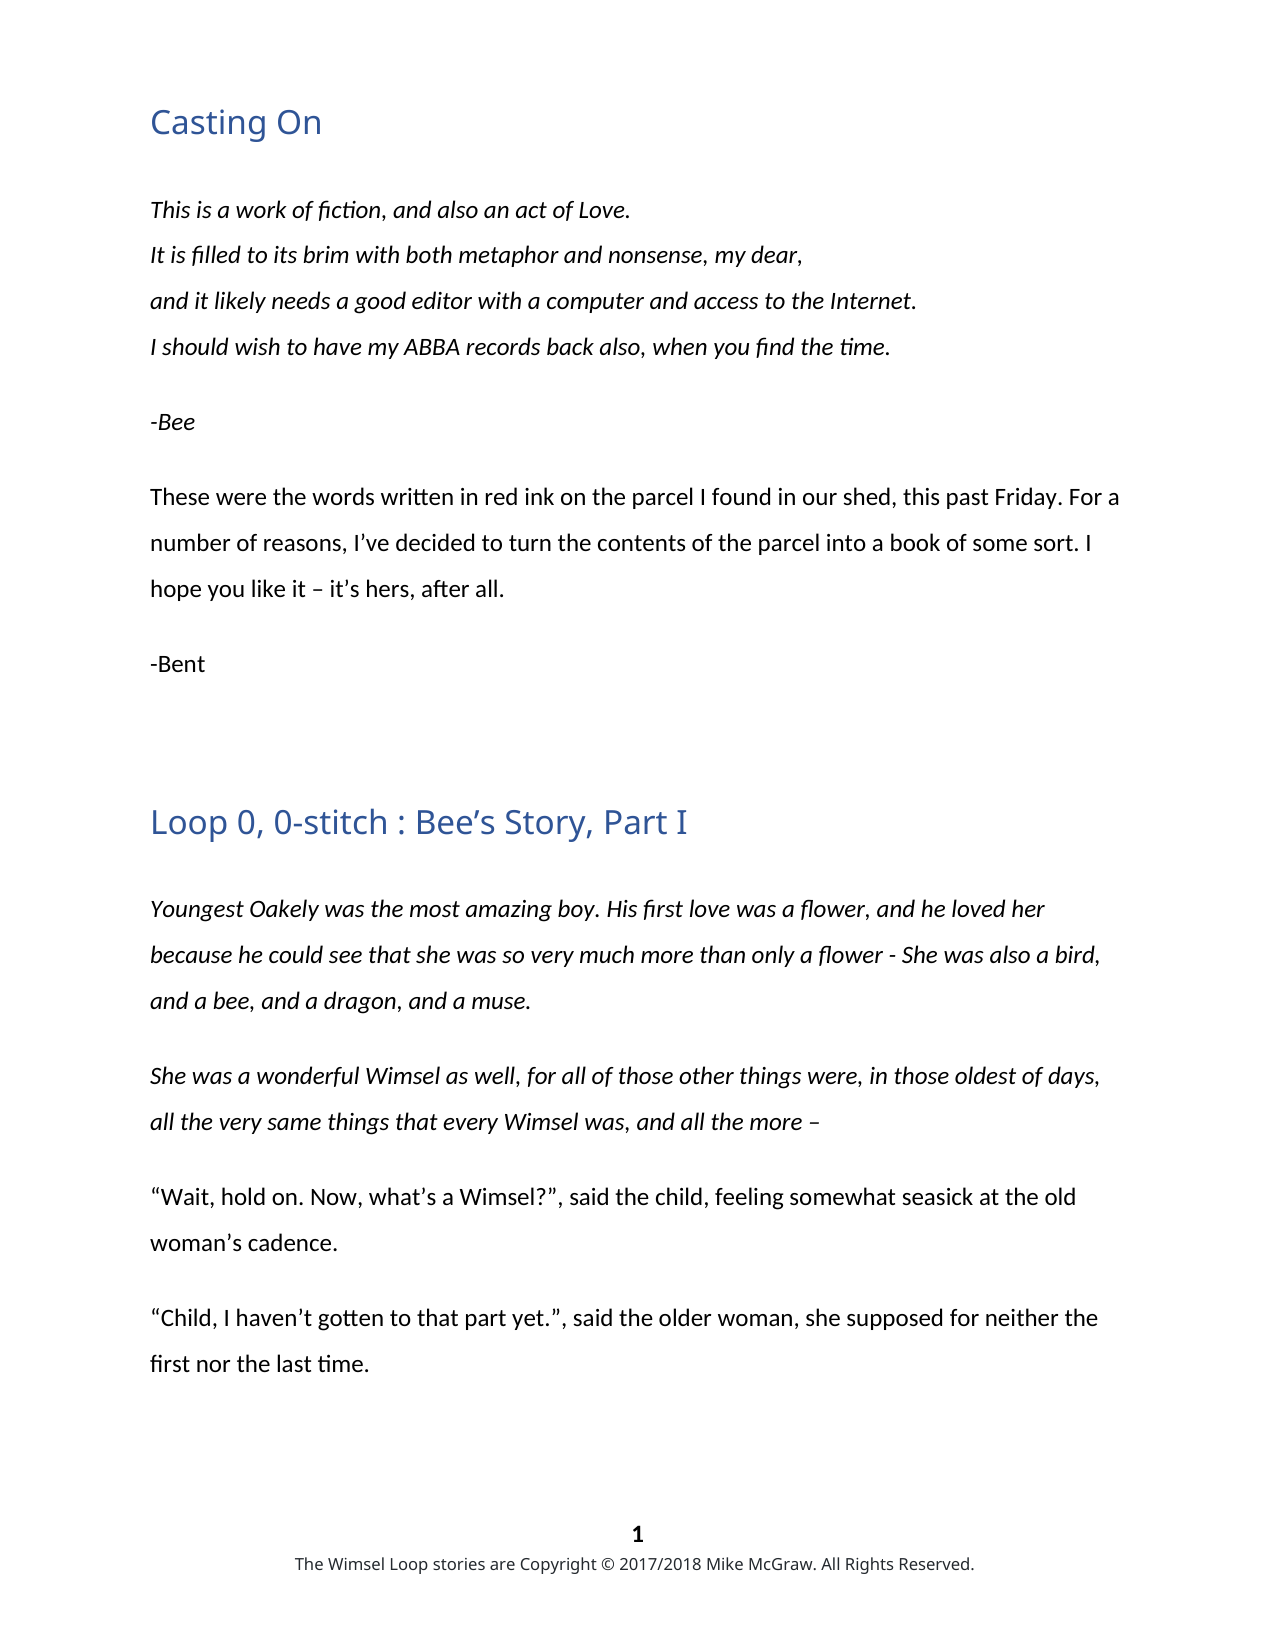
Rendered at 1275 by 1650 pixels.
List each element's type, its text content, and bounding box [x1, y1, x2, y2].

text “Wait, hold on. Now, what’s a Wimsel?”, said the child, feeling somewhat seasick at the old woman’s cadence. [150, 1181, 1125, 1257]
subtitle Casting On [150, 99, 1125, 144]
text -Bent [150, 648, 1125, 679]
text These were the words written in red ink on the parcel I found in our shed, this past Friday. For a number of reasons, I’ve decided to turn the contents of the parcel into a book of some sort. I hope you like it – it’s hers, after all. [150, 481, 1125, 603]
text -Bee [150, 406, 1125, 437]
text Youngest Oakely was the most amazing boy. His first love was a flower, and he loved her because he could see that she was so very much more than only a flower - She was also a bird, and a bee, and a dragon, and a muse. [150, 894, 1125, 1016]
text She was a wonderful Wimsel as well, for all of those other things were, in those oldest of days, all the very same things that every Wimsel was, and all the more – [150, 1060, 1125, 1137]
subtitle Loop 0, 0-stitch : Bee’s Story, Part I [150, 798, 1125, 844]
text This is a work of fiction, and also an act of Love. It is filled to its brim with both metaphor and nonsense, my dear, and it likely needs a good editor with a computer and access to the Internet. I should wish to have my ABBA records back also, when you find the time. [150, 194, 1125, 362]
text “Child, I haven’t gotten to that part yet.”, said the older woman, she supposed for neither the first nor the last time. [150, 1302, 1125, 1378]
